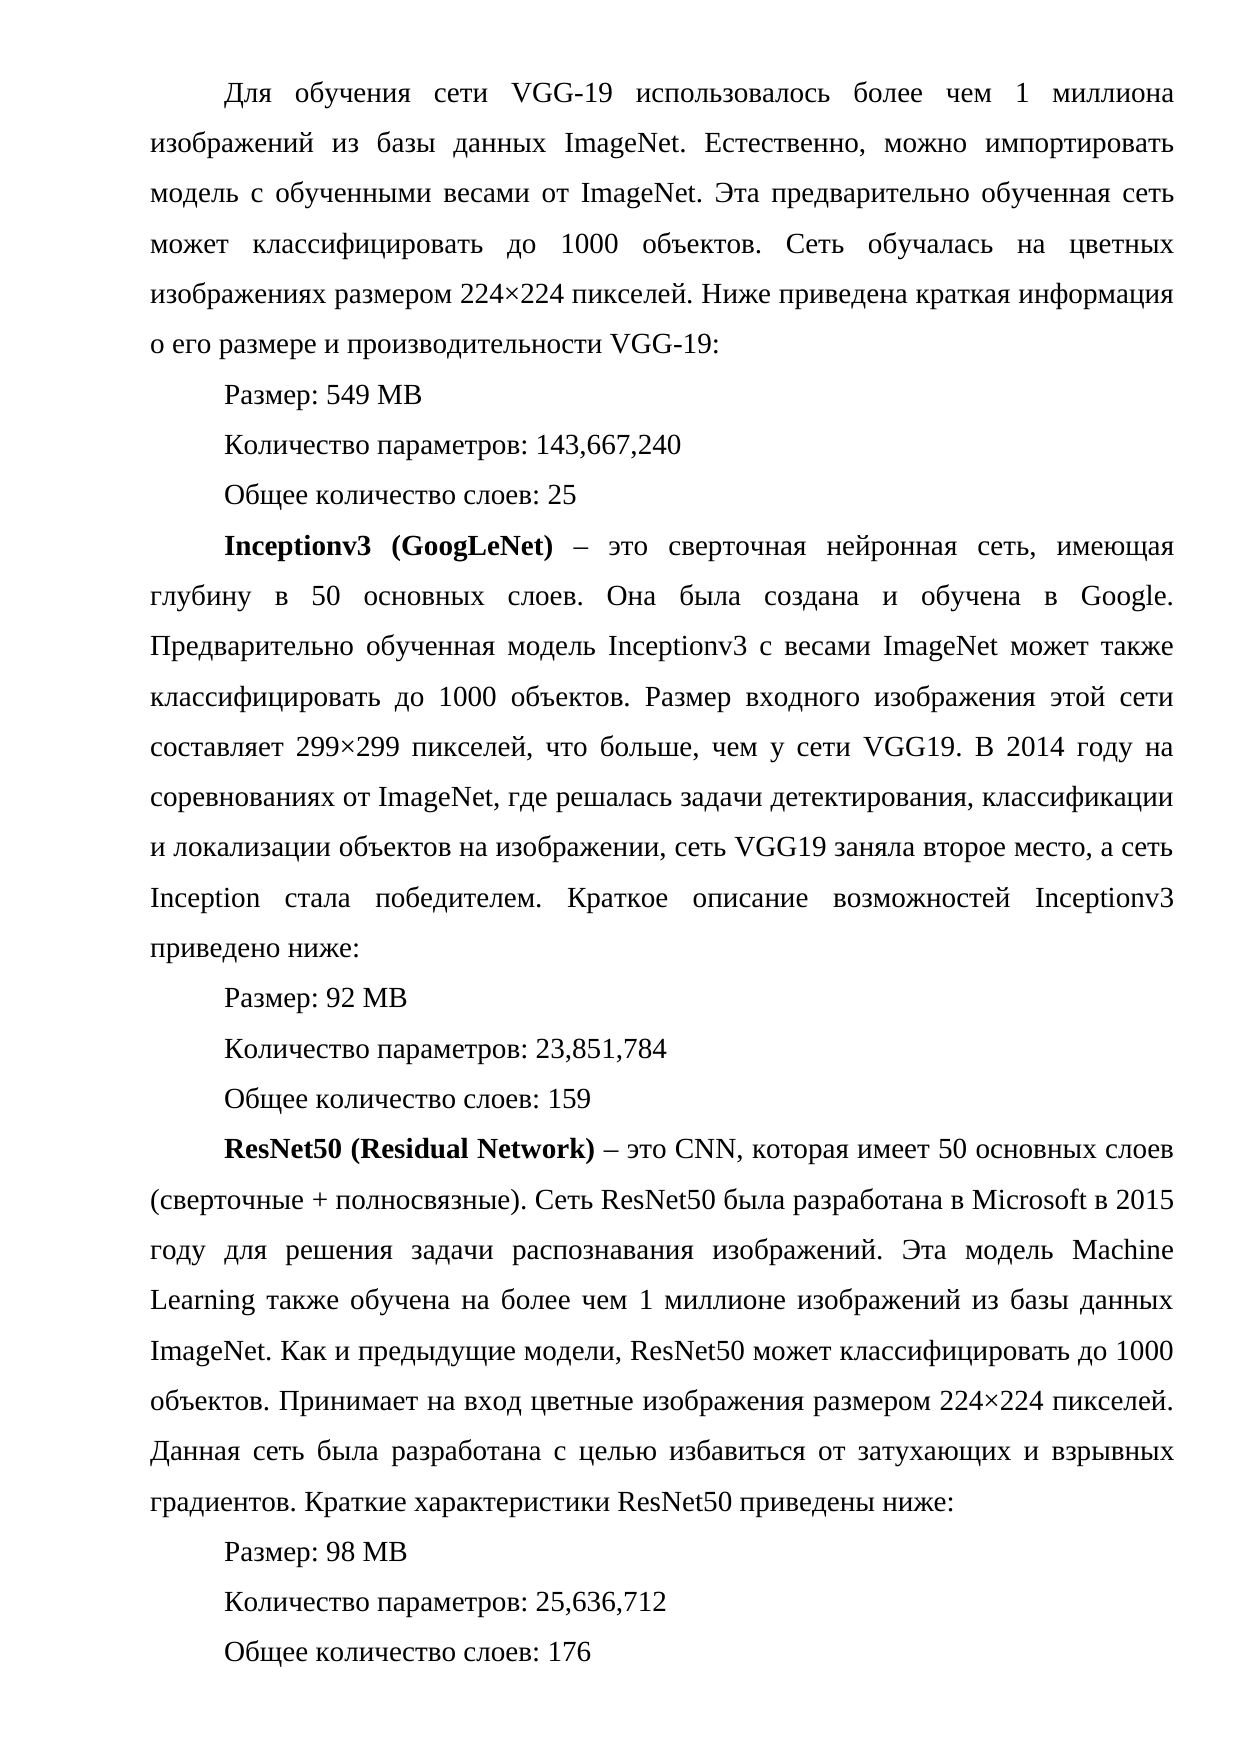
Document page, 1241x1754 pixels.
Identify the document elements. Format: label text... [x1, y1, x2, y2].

text Количество параметров: 25,636,712 [150, 1584, 1175, 1618]
text Размер: 98 MB [150, 1534, 1175, 1567]
text Размер: 92 MB [150, 981, 1175, 1014]
text Inceptionv3 (GoogLeNet) – это сверточная нейронная сеть, имеющая глубину в 50 основных слоев. Она была создана и обучена в Google. Предварительно обученная модель Inceptionv3 с весами ImageNet может также классифицировать до 1000 объектов. Размер входного изображения этой сети составляет 299×299 пикселей, что больше, чем у сети VGG19. В 2014 году на соревнованиях от ImageNet, где решалась задачи детектирования, классификации и локализации объектов на изображении, сеть VGG19 заняла второе место, а сеть Inception стала победителем. Краткое описание возможностей Inceptionv3 приведено ниже: [150, 528, 1175, 964]
text Общее количество слоев: 25 [150, 477, 1175, 511]
text Количество параметров: 23,851,784 [150, 1031, 1175, 1064]
text Размер: 549 MB [150, 377, 1175, 410]
text ResNet50 (Residual Network) – это CNN, которая имеет 50 основных слоев (сверточные + полносвязные). Сеть ResNet50 была разработана в Microsoft в 2015 году для решения задачи распознавания изображений. Эта модель Machine Learning также обучена на более чем 1 миллионе изображений из базы данных ImageNet. Как и предыдущие модели, ResNet50 может классифицировать до 1000 объектов. Принимает на вход цветные изображения размером 224×224 пикселей. Данная сеть была разработана с целью избавиться от затухающих и взрывных градиентов. Краткие характеристики ResNet50 приведены ниже: [150, 1131, 1175, 1517]
text Общее количество слоев: 176 [150, 1634, 1175, 1668]
text Количество параметров: 143,667,240 [150, 427, 1175, 461]
text Для обучения сети VGG-19 использовалось более чем 1 миллиона изображений из базы данных ImageNet. Естественно, можно импортировать модель с обученными весами от ImageNet. Эта предварительно обученная сеть может классифицировать до 1000 объектов. Сеть обучалась на цветных изображениях размером 224×224 пикселей. Ниже приведена краткая информация о его размере и производительности VGG-19: [150, 75, 1175, 360]
text Общее количество слоев: 159 [150, 1081, 1175, 1115]
